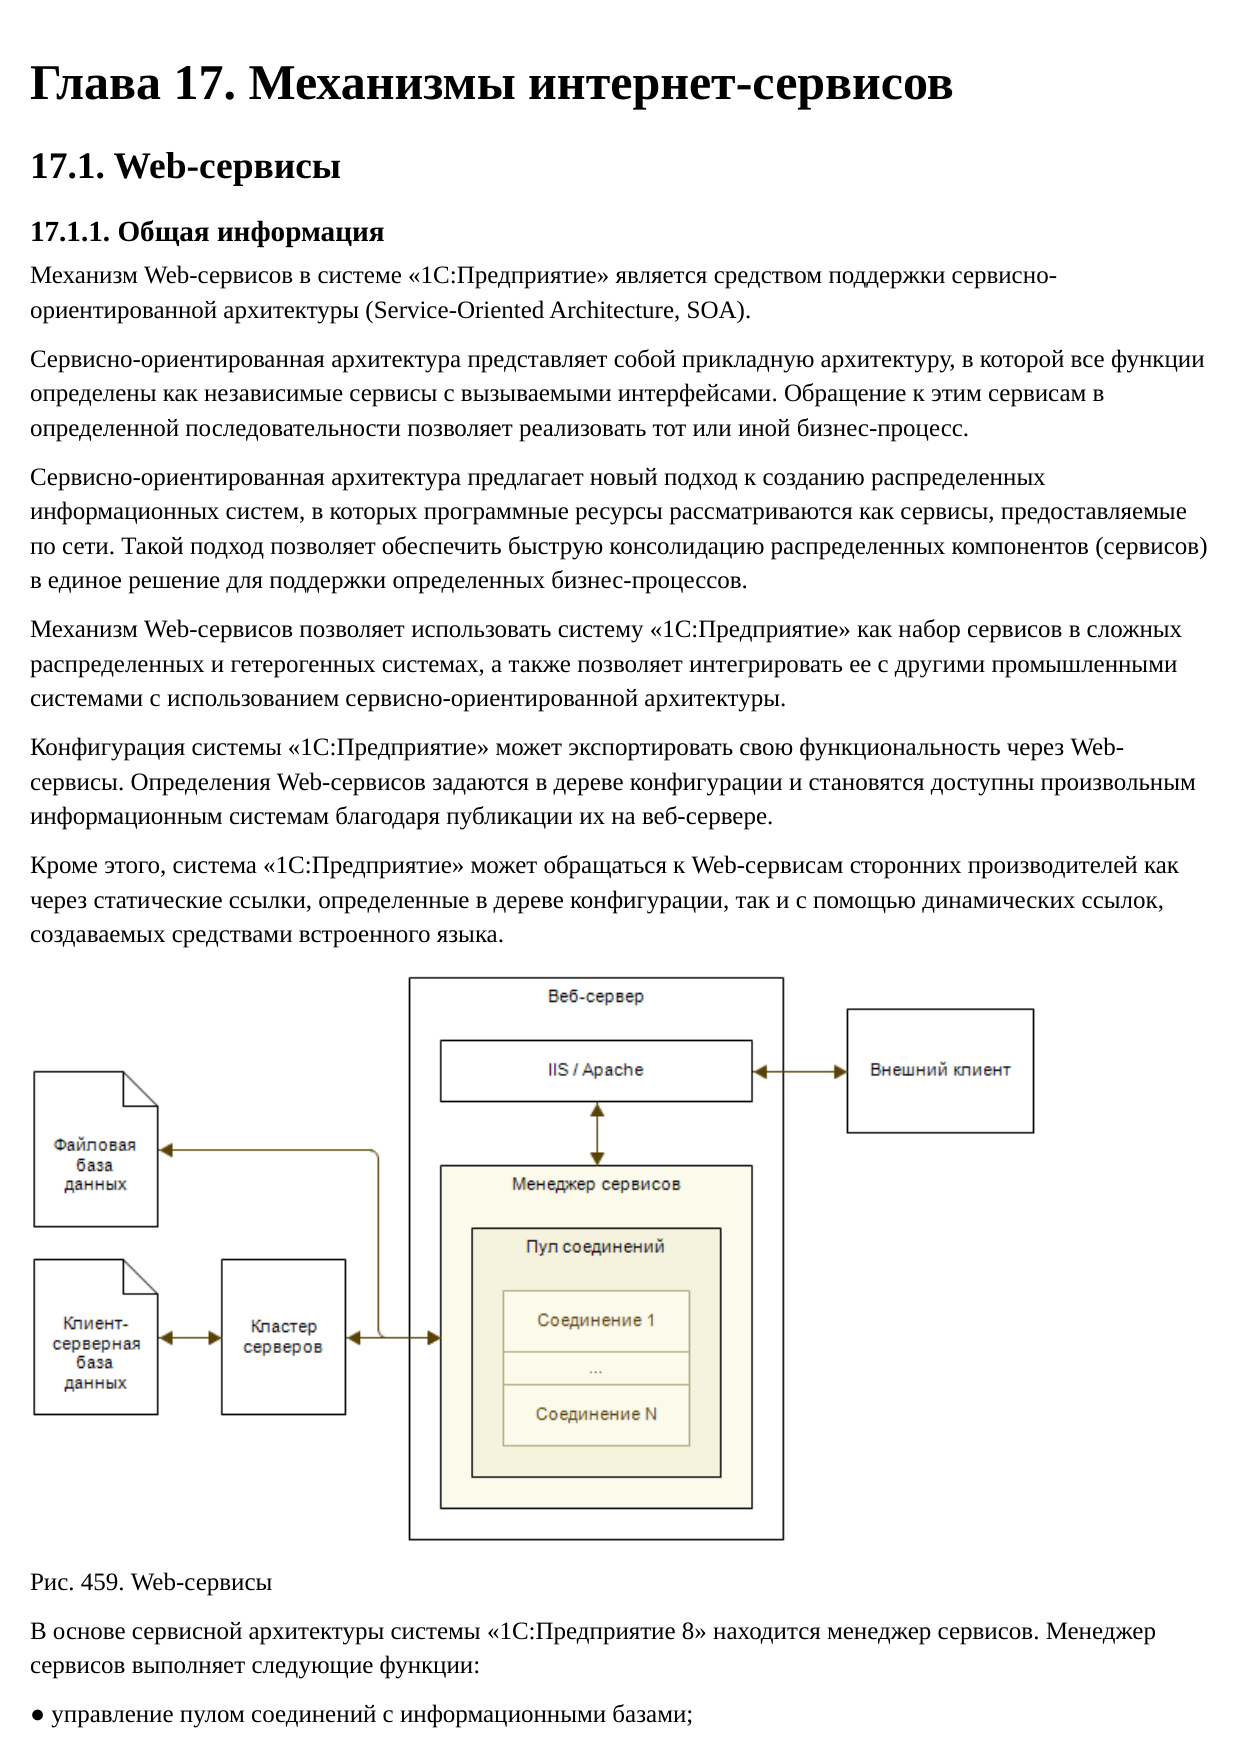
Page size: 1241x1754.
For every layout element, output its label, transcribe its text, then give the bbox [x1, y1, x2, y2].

subtitle Глава 17. Механизмы интернет-сервисов [30, 53, 1211, 111]
text Сервисно-ориентированная архитектура представляет собой прикладную архитектуру, в которой все функции определены как независимые сервисы с вызываемыми интерфейсами. Обращение к этим сервисам в определенной последовательности позволяет реализовать тот или иной бизнес-процесс. [30, 344, 1211, 441]
picture [29, 968, 1044, 1547]
text Механизм Web-сервисов в системе «1С:Предприятие» является средством поддержки сервисно-ориентированной архитектуры (Service-Oriented Architecture, SOA). [30, 260, 1211, 323]
subtitle 17.1.1. Общая информация [30, 214, 1211, 248]
text Кроме этого, система «1С:Предприятие» может обращаться к Web-сервисам сторонних производителей как через статические ссылки, определенные в дереве конфигурации, так и с помощью динамических ссылок, создаваемых средствами встроенного языка. [30, 850, 1211, 948]
subtitle 17.1. Web-сервисы [30, 144, 1211, 187]
text Механизм Web-сервисов позволяет использовать систему «1С:Предприятие» как набор сервисов в сложных распределенных и гетерогенных системах, а также позволяет интегрировать ее с другими промышленными системами с использованием сервисно-ориентированной архитектуры. [30, 614, 1211, 712]
text Сервисно-ориентированная архитектура предлагает новый подход к созданию распределенных информационных систем, в которых программные ресурсы рассматриваются как сервисы, предоставляемые по сети. Такой подход позволяет обеспечить быструю консолидацию распределенных компонентов (сервисов) в единое решение для поддержки определенных бизнес-процессов. [30, 462, 1211, 594]
text Конфигурация системы «1С:Предприятие» может экспортировать свою функциональность через Web-сервисы. Определения Web-сервисов задаются в дереве конфигурации и становятся доступны произвольным информационным системам благодаря публикации их на веб-сервере. [30, 732, 1211, 830]
text В основе сервисной архитектуры системы «1C:Предприятие 8» находится менеджер сервисов. Менеджер сервисов выполняет следующие функции: [30, 1616, 1211, 1679]
text Рис. 459. Web-сервисы [30, 1567, 1211, 1596]
text ● управление пулом соединений с информационными базами; [30, 1699, 1211, 1728]
